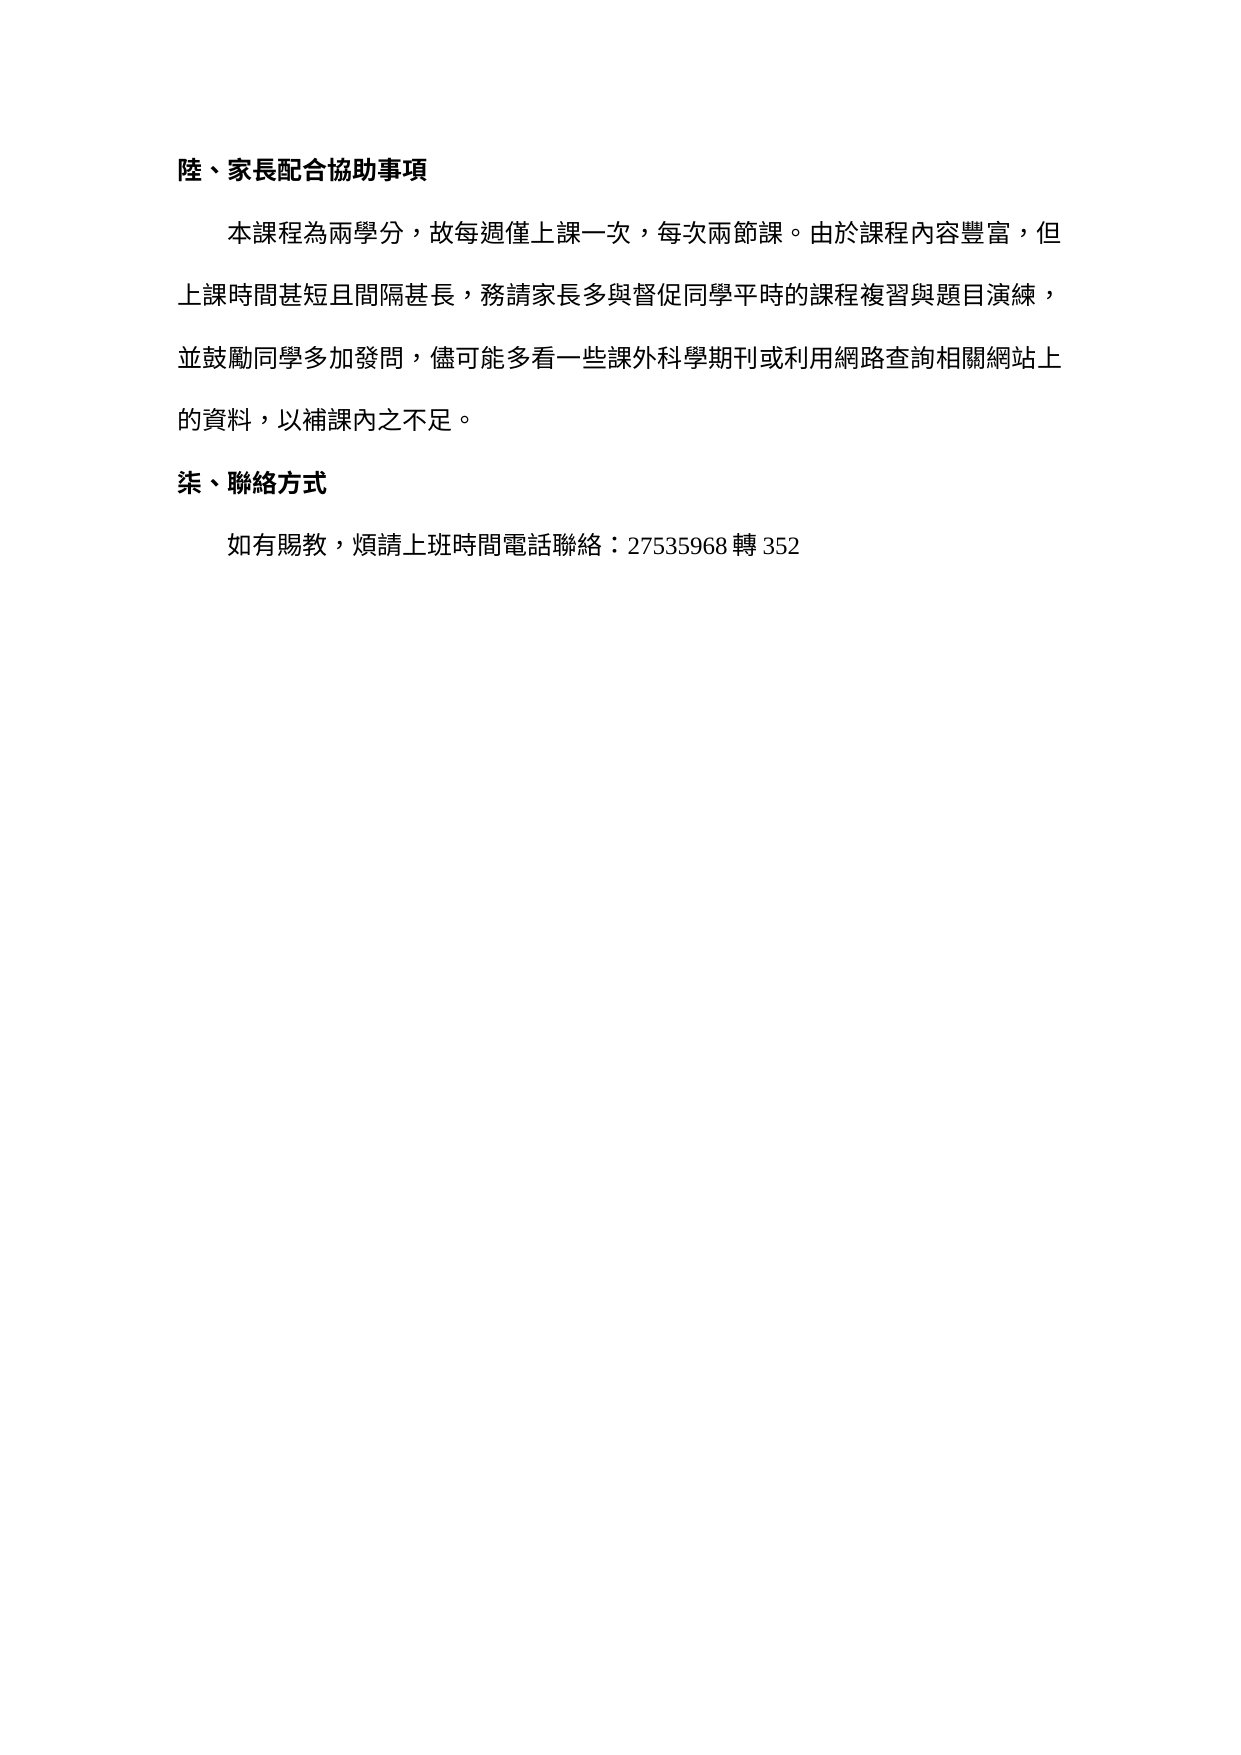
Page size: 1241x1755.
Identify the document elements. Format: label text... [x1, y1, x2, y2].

text 本課程為兩學分，故每週僅上課一次，每次兩節課。由於課程內容豐富，但上課時間甚短且間隔甚長，務請家長多與督促同學平時的課程複習與題目演練，並鼓勵同學多加發問，儘可能多看一些課外科學期刊或利用網路查詢相關網站上的資料，以補課內之不足。 [177, 189, 1063, 439]
text 陸、家長配合協助事項 [177, 127, 1063, 189]
text 柒、聯絡方式 [177, 439, 1063, 502]
text 如有賜教，煩請上班時間電話聯絡：27535968轉352 [227, 502, 1063, 564]
